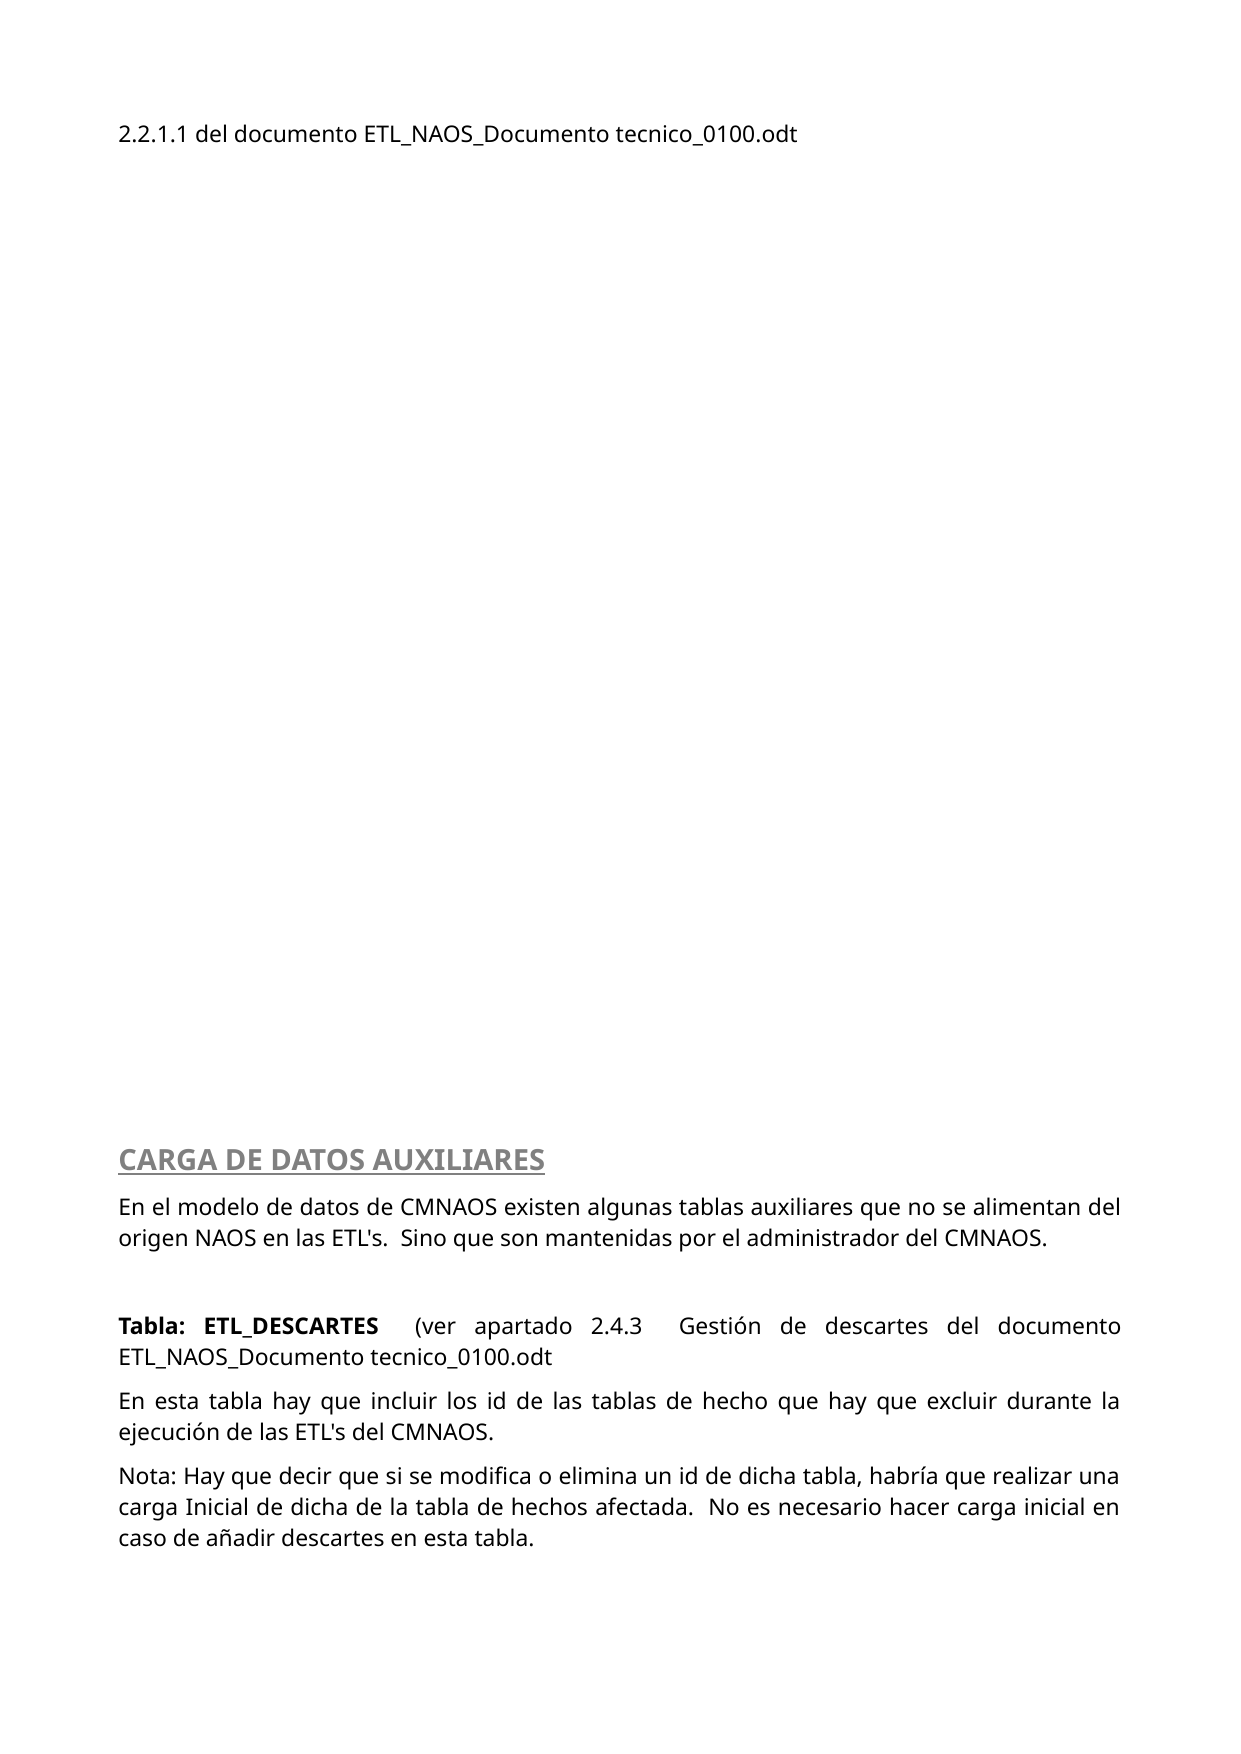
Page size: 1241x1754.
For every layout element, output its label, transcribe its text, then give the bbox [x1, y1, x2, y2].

text Nota: Hay que decir que si se modifica o elimina un id de dicha tabla, habría que realizar una carga Inicial de dicha de la tabla de hechos afectada. No es necesario hacer carga inicial en caso de añadir descartes en esta tabla. [118, 1460, 1122, 1554]
text En el modelo de datos de CMNAOS existen algunas tablas auxiliares que no se alimentan del origen NAOS en las ETL's. Sino que son mantenidas por el administrador del CMNAOS. [118, 1191, 1122, 1254]
text Tabla: ETL_DESCARTES (ver apartado 2.4.3 Gestión de descartes del documento ETL_NAOS_Documento tecnico_0100.odt [118, 1310, 1122, 1372]
text En esta tabla hay que incluir los id de las tablas de hecho que hay que excluir durante la ejecución de las ETL's del CMNAOS. [118, 1385, 1122, 1447]
subtitle CARGA DE DATOS AUXILIARES [118, 1139, 1122, 1179]
text 2.2.1.1 del documento ETL_NAOS_Documento tecnico_0100.odt [118, 118, 1122, 149]
